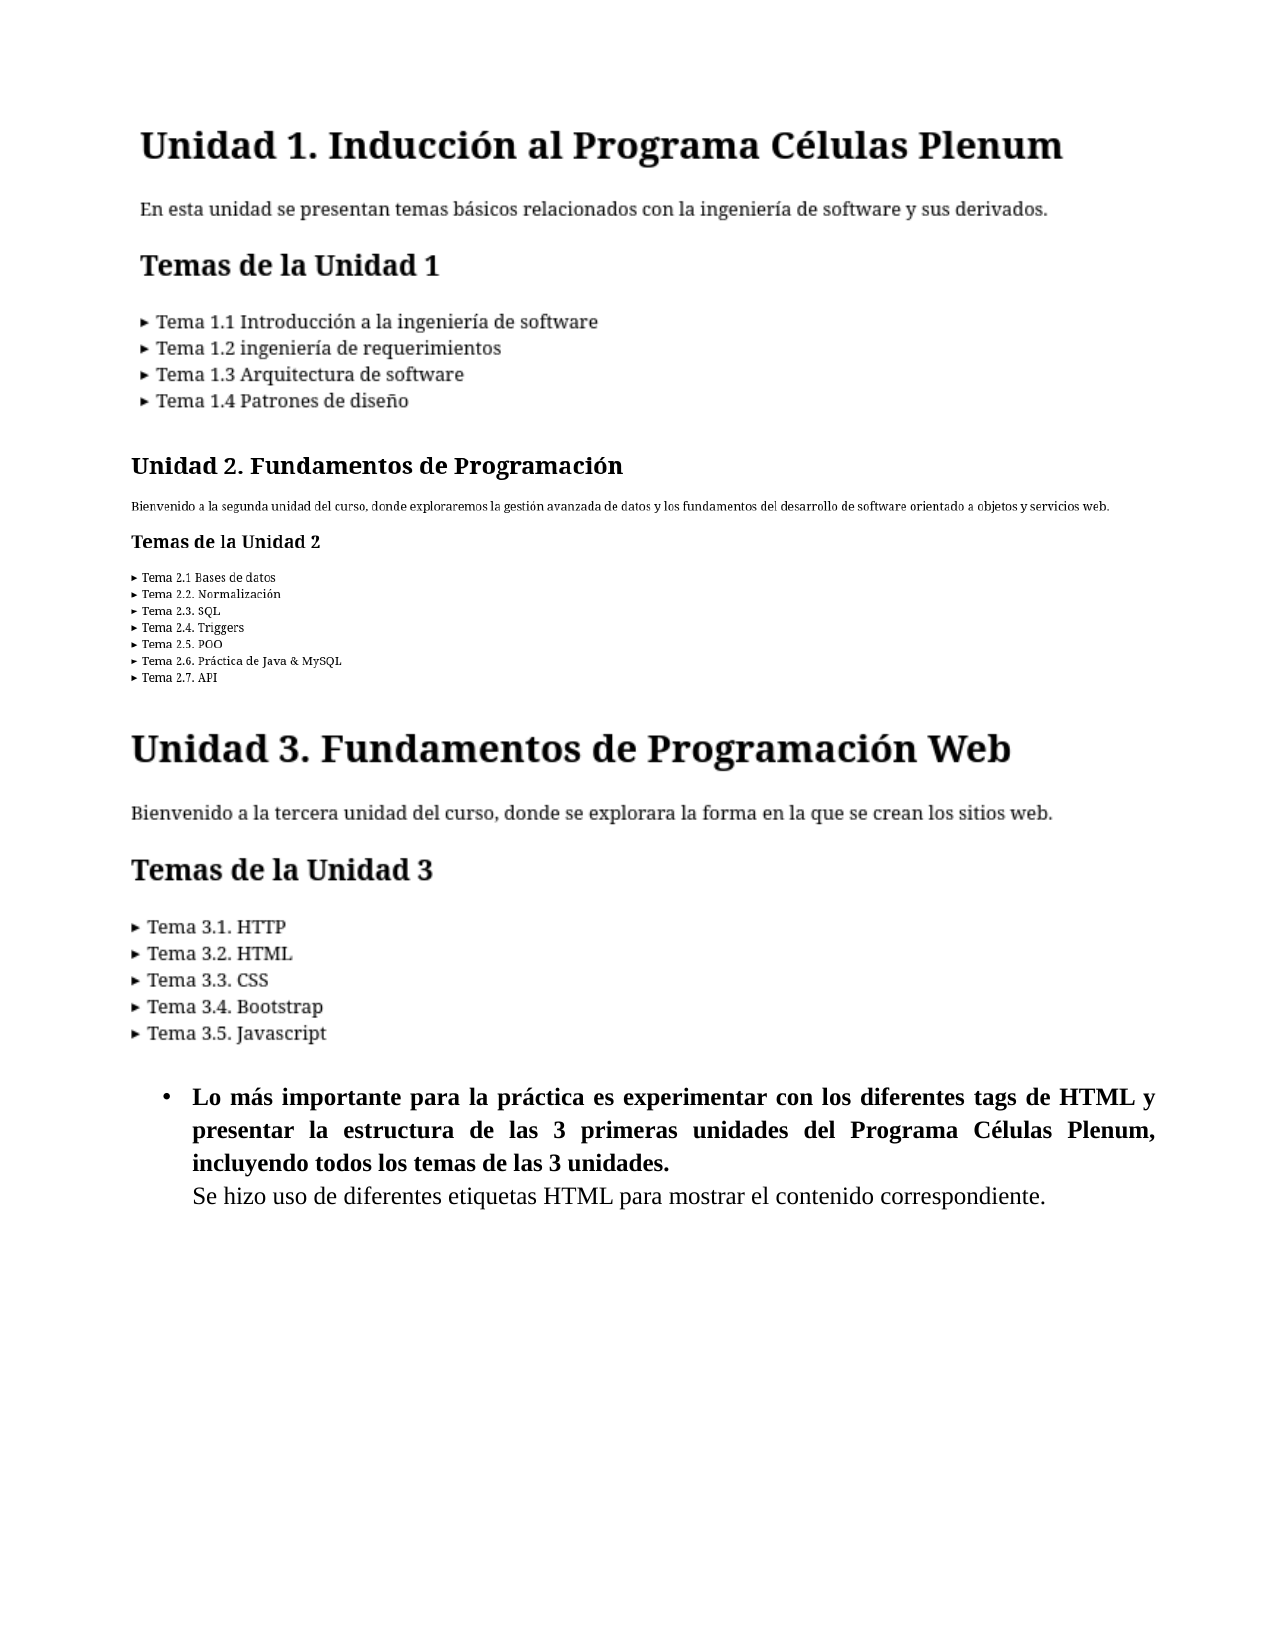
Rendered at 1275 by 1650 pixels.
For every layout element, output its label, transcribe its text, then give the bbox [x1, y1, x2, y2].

list Se hizo uso de diferentes etiquetas HTML para mostrar el contenido correspondiente. [162, 1181, 1157, 1210]
list Lo más importante para la práctica es experimentar con los diferentes tags de HTML y presentar la estructura de las 3 primeras unidades del Programa Células Plenum, incluyendo todos los temas de las 3 unidades. [162, 1082, 1157, 1177]
picture [140, 118, 1135, 412]
picture [131, 448, 1144, 685]
picture [131, 721, 1144, 1046]
